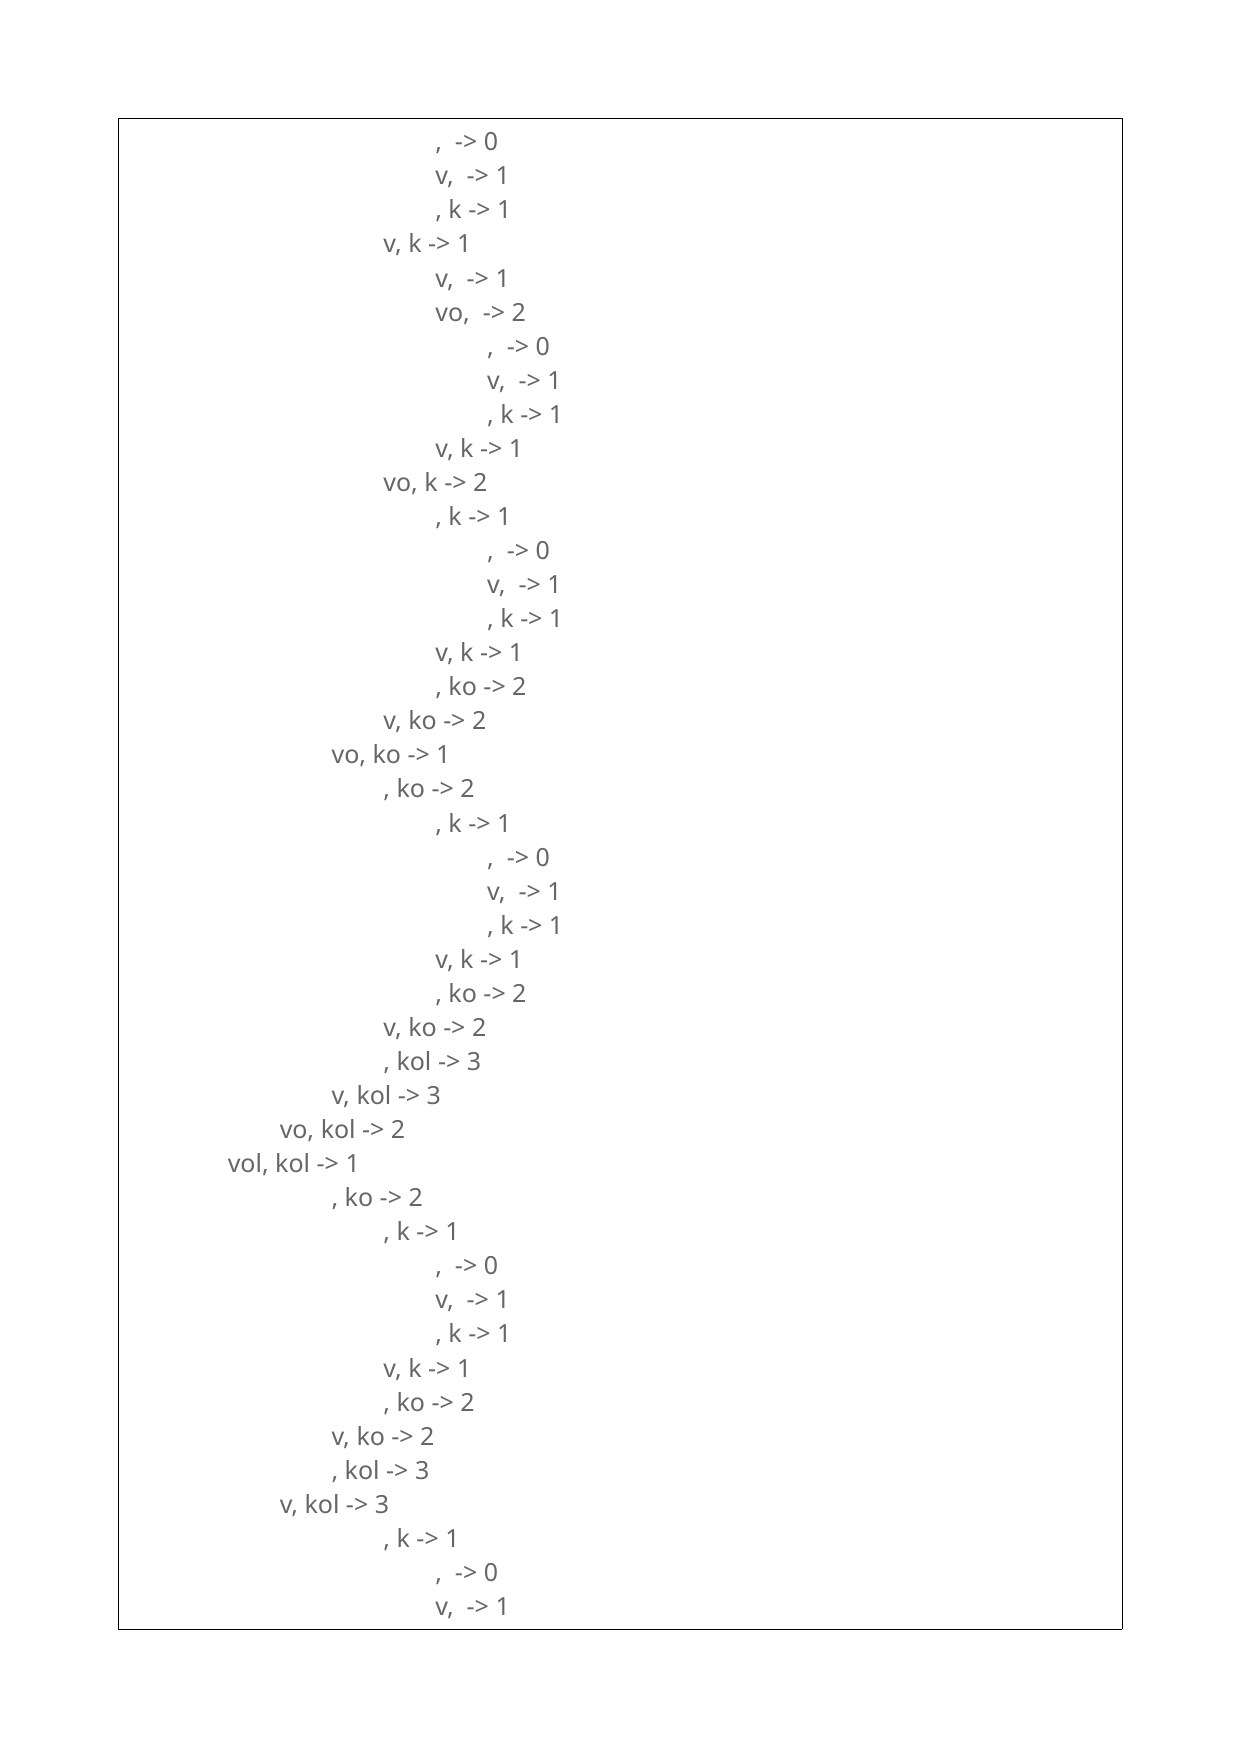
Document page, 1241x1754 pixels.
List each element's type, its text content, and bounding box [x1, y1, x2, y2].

table_header , -> 0 v, -> 1 , k -> 1 v, k -> 1 v, -> 1 vo, -> 2 , -> 0 v, -> 1 , k -> 1 v, k -> 1 vo, k -> 2 , k -> 1 , -> 0 v, -> 1 , k -> 1 v, k -> 1 , ko -> 2 v, ko -> 2 vo, ko -> 1 , ko -> 2 , k -> 1 , -> 0 v, -> 1 , k -> 1 v, k -> 1 , ko -> 2 v, ko -> 2 , kol -> 3 v, kol -> 3 vo, kol -> 2 vol, kol -> 1 , ko -> 2 , k -> 1 , -> 0 v, -> 1 , k -> 1 v, k -> 1 , ko -> 2 v, ko -> 2 , kol -> 3 v, kol -> 3 , k -> 1 , -> 0 v, -> 1 [119, 119, 1122, 1628]
